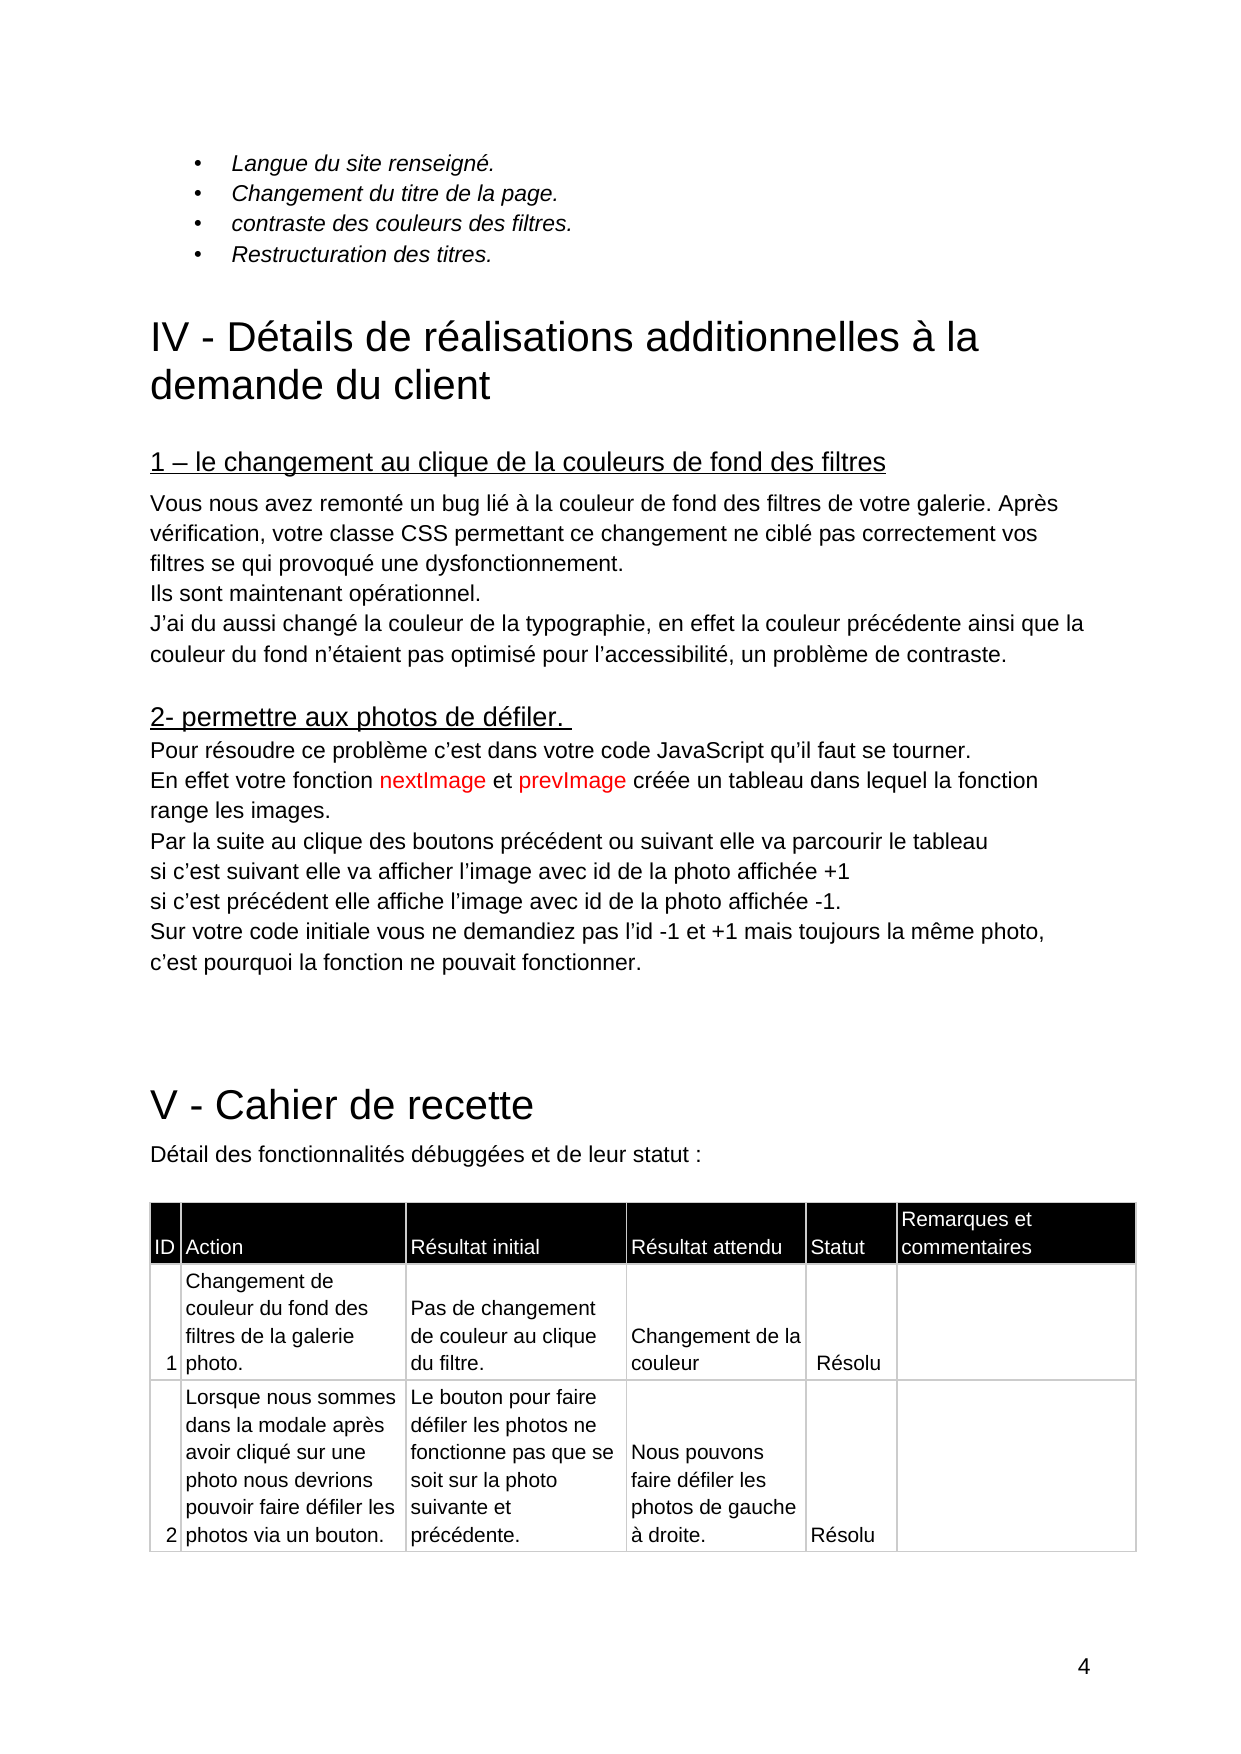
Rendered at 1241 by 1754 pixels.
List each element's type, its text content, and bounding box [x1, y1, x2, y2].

table_header Résultat initial [407, 1203, 626, 1263]
table_header Résultat attendu [627, 1203, 805, 1263]
table_cell Changement de la couleur [627, 1265, 805, 1379]
table_cell Nous pouvons faire défiler les photos de gauche à droite. [627, 1381, 805, 1551]
table_header Action [182, 1203, 405, 1263]
table_cell Le bouton pour faire défiler les photos ne fonctionne pas que se soit sur la photo suivante et précédente. [407, 1381, 626, 1551]
text Détail des fonctionnalités débuggées et de leur statut : [150, 1141, 1090, 1167]
table_cell 2 [151, 1381, 180, 1551]
text J’ai du aussi changé la couleur de la typographie, en effet la couleur précédente ainsi que la couleur du fond n’étaient pas optimisé pour l’accessibilité, un problème de contraste. [150, 610, 1090, 667]
subtitle 1 – le changement au clique de la couleurs de fond des filtres [150, 446, 1090, 477]
list Restructuration des titres. [194, 241, 1090, 267]
table_cell Pas de changement de couleur au clique du filtre. [407, 1265, 626, 1379]
table_cell Résolu [807, 1265, 896, 1379]
subtitle IV - Détails de réalisations additionnelles à la demande du client [150, 312, 1090, 408]
text 2- permettre aux photos de défiler. [150, 701, 1090, 732]
table_cell Lorsque nous sommes dans la modale après avoir cliqué sur une photo nous devrions pouvoir faire défiler les photos via un bouton. [182, 1381, 405, 1551]
text Vous nous avez remonté un bug lié à la couleur de fond des filtres de votre galerie. Après vérification, votre classe CSS permettant ce changement ne ciblé pas correctement vos filtres se qui provoqué une dysfonctionnement. [150, 489, 1090, 576]
table_cell 1 [151, 1265, 180, 1379]
table_header Remarques et commentaires [898, 1203, 1135, 1263]
text Par la suite au clique des boutons précédent ou suivant elle va parcourir le tableau [150, 828, 1090, 854]
table_cell [898, 1381, 1135, 1551]
text Sur votre code initiale vous ne demandiez pas l’id -1 et +1 mais toujours la même photo, c’est pourquoi la fonction ne pouvait fonctionner. [150, 918, 1090, 975]
table_cell [898, 1265, 1135, 1379]
table_header ID [151, 1203, 180, 1263]
list Langue du site renseigné. [194, 150, 1090, 176]
table_cell Résolu [807, 1381, 896, 1551]
table_header Statut [807, 1203, 896, 1263]
text si c’est suivant elle va afficher l’image avec id de la photo affichée +1 [150, 858, 1090, 884]
list contraste des couleurs des filtres. [194, 210, 1090, 237]
text Pour résoudre ce problème c’est dans votre code JavaScript qu’il faut se tourner. [150, 737, 1090, 763]
table_cell Changement de couleur du fond des filtres de la galerie photo. [182, 1265, 405, 1379]
text Ils sont maintenant opérationnel. [150, 580, 1090, 607]
list Changement du titre de la page. [194, 180, 1090, 207]
text si c’est précédent elle affiche l’image avec id de la photo affichée -1. [150, 888, 1090, 914]
subtitle V - Cahier de recette [150, 1081, 1090, 1129]
text En effet votre fonction nextImage et prevImage créée un tableau dans lequel la fonction range les images. [150, 767, 1090, 824]
